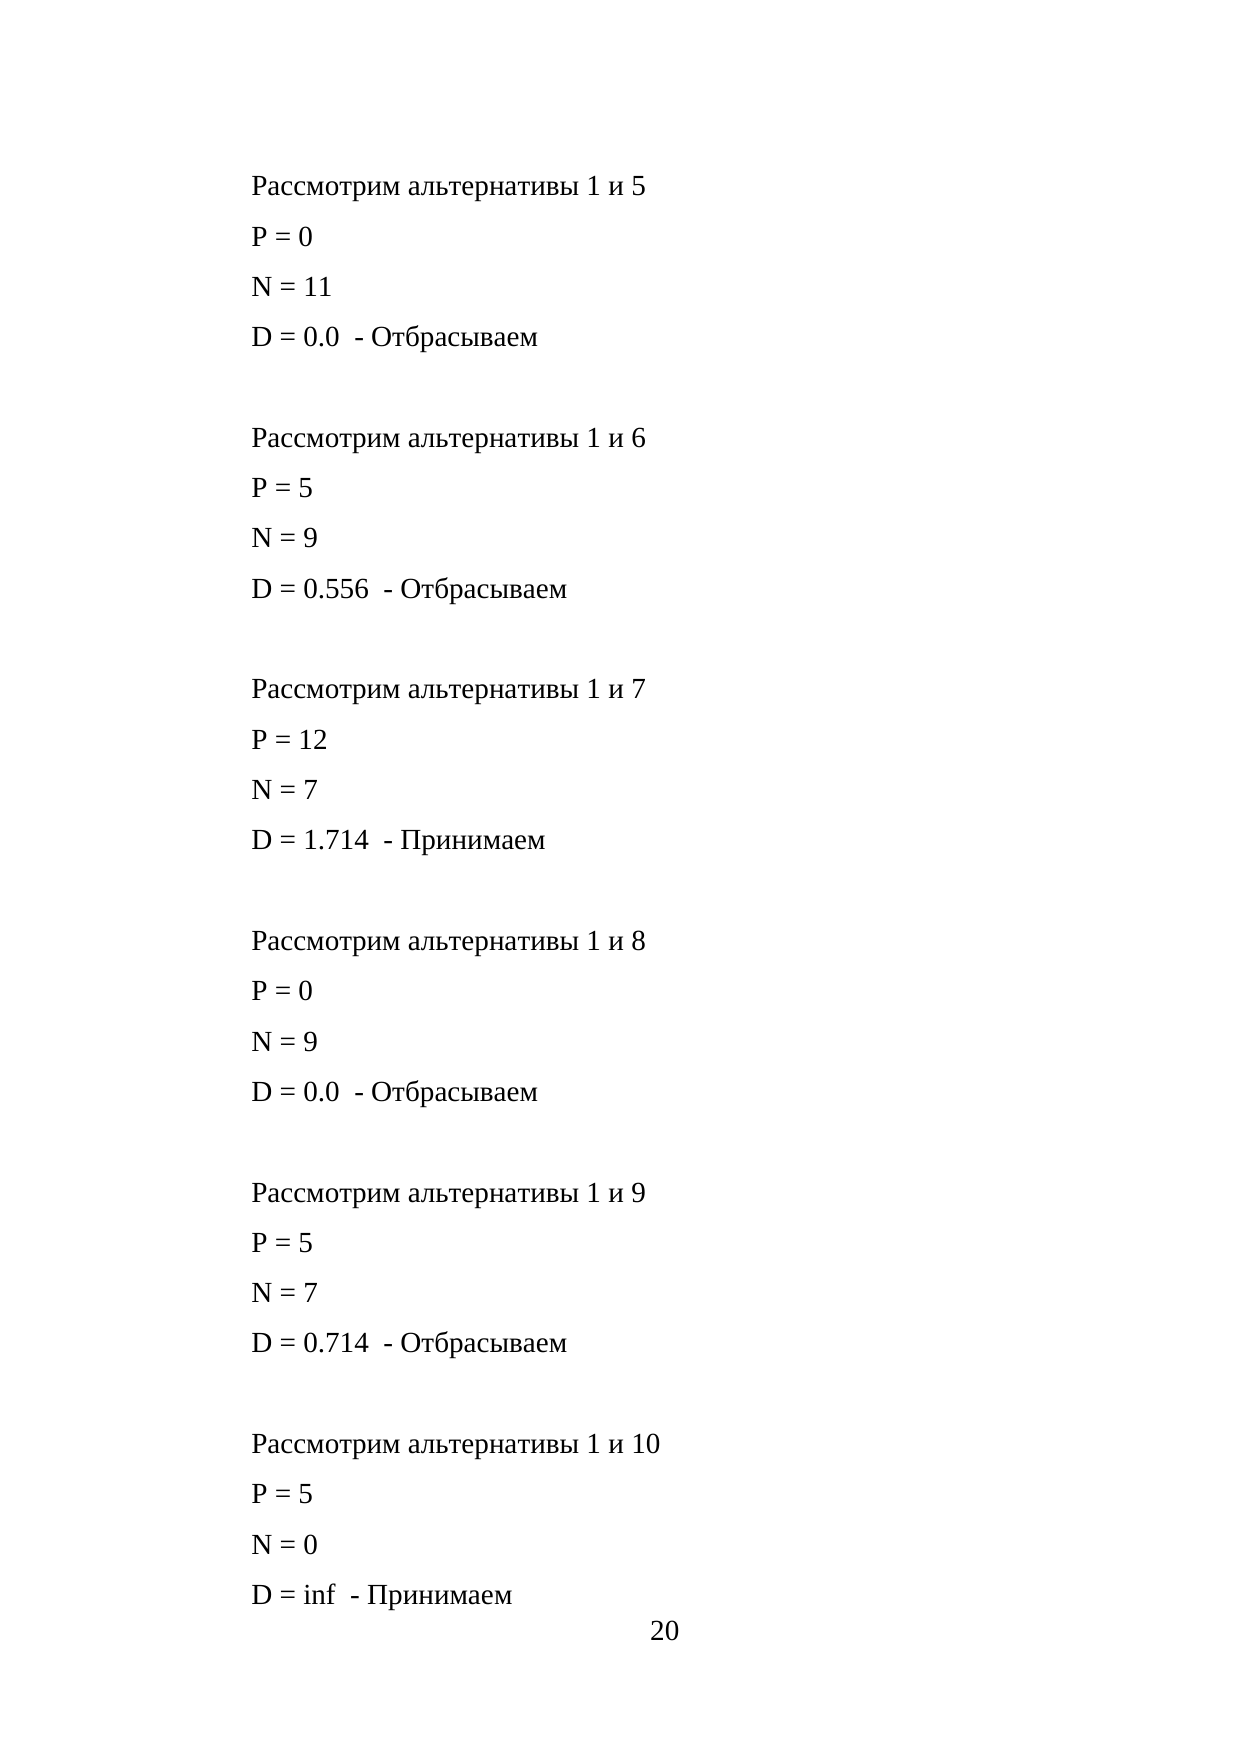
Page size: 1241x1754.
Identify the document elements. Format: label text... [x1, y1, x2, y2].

text P = 5 [177, 1225, 1152, 1258]
text P = 0 [177, 973, 1152, 1007]
text N = 11 [177, 269, 1152, 303]
text D = 0.0 - Отбрасываем [177, 1074, 1152, 1108]
text Рассмотрим альтернативы 1 и 8 [177, 923, 1152, 957]
text Рассмотрим альтернативы 1 и 6 [177, 420, 1152, 453]
text P = 0 [177, 219, 1152, 252]
text P = 12 [177, 722, 1152, 755]
text D = 0.0 - Отбрасываем [177, 319, 1152, 353]
text Рассмотрим альтернативы 1 и 9 [177, 1175, 1152, 1208]
text D = 0.556 - Отбрасываем [177, 571, 1152, 604]
text Рассмотрим альтернативы 1 и 7 [177, 672, 1152, 705]
text P = 5 [177, 470, 1152, 504]
text N = 9 [177, 521, 1152, 554]
text D = 0.714 - Отбрасываем [177, 1326, 1152, 1359]
text Рассмотрим альтернативы 1 и 10 [177, 1426, 1152, 1460]
text N = 7 [177, 1275, 1152, 1309]
text Рассмотрим альтернативы 1 и 5 [177, 168, 1152, 202]
text N = 0 [177, 1527, 1152, 1560]
text D = 1.714 - Принимаем [177, 822, 1152, 856]
text P = 5 [177, 1477, 1152, 1510]
text N = 9 [177, 1024, 1152, 1057]
text D = inf - Принимаем [177, 1577, 1152, 1611]
text N = 7 [177, 772, 1152, 806]
